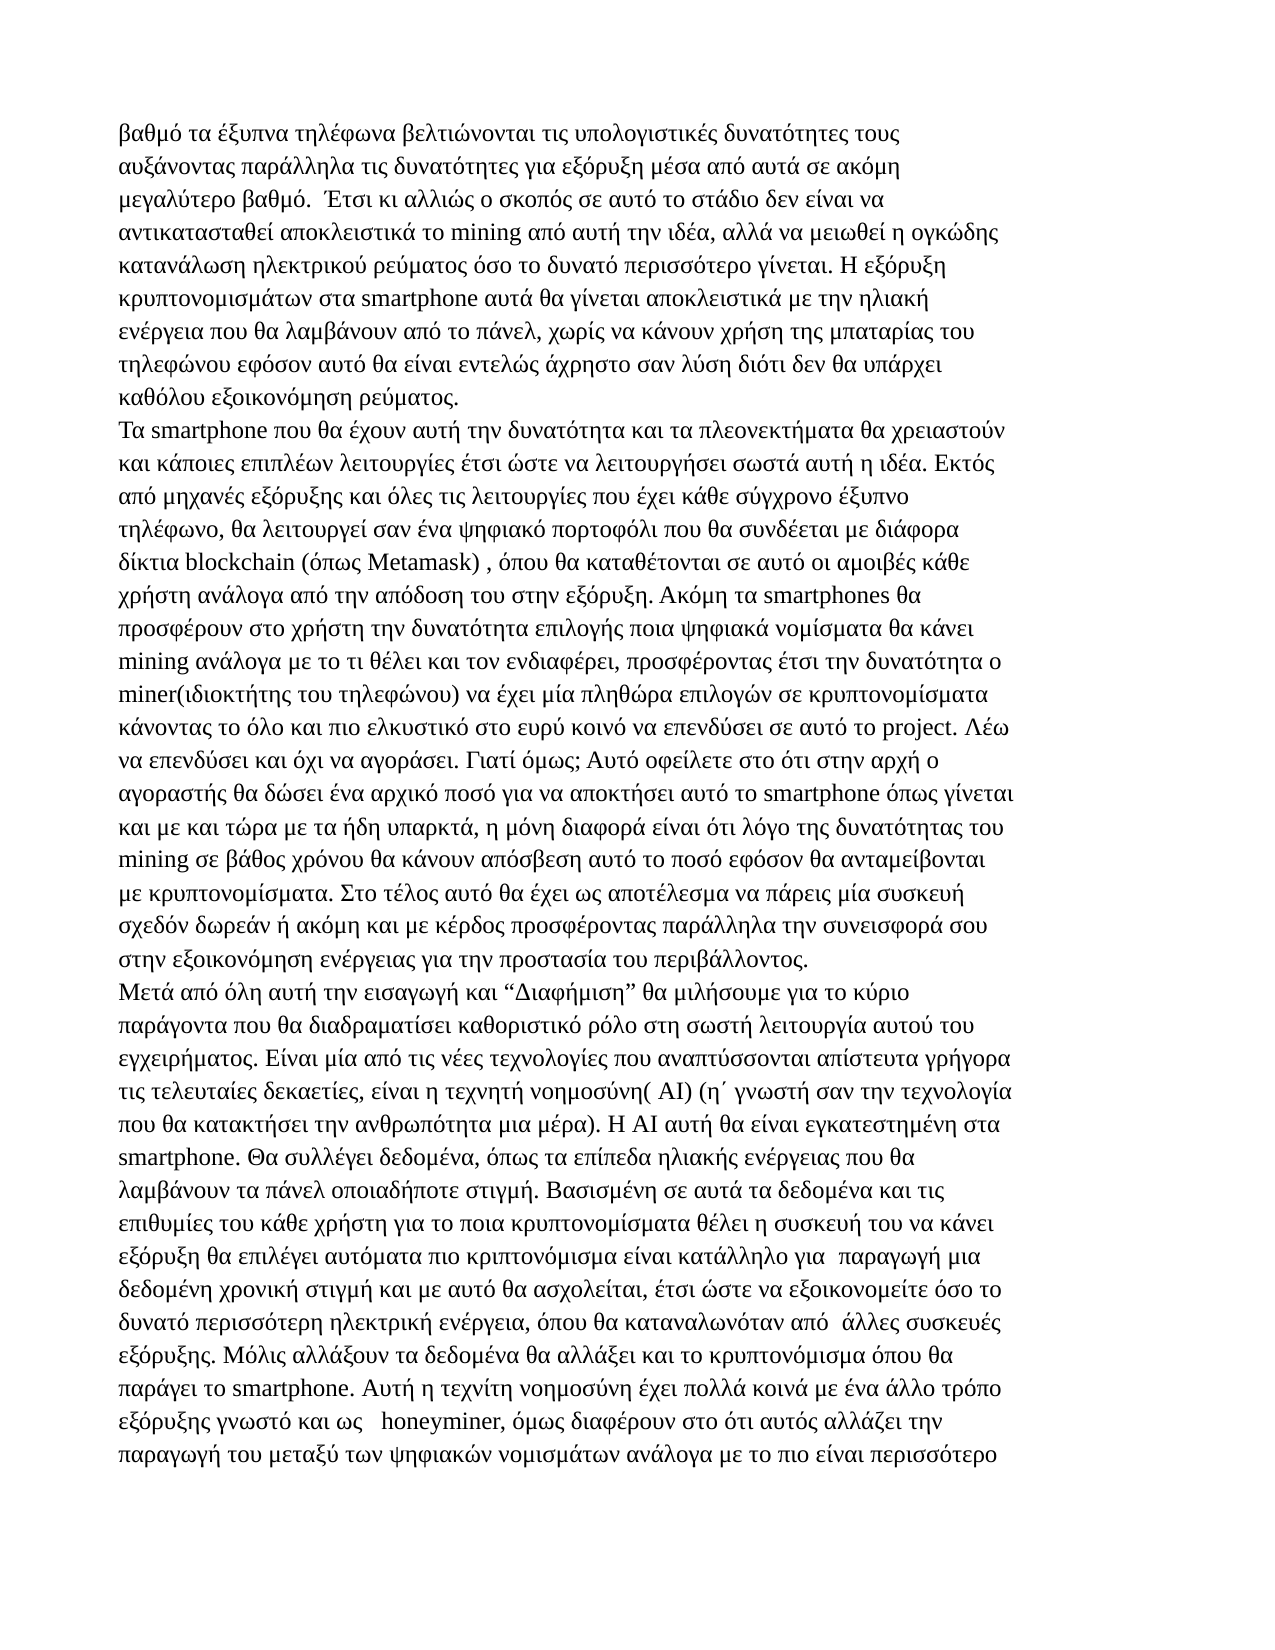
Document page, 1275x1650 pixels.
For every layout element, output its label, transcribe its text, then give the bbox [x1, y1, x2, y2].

text Μετά από όλη αυτή την εισαγωγή και “Διαφήμιση” θα μιλήσουμε για το κύριο παράγοντα που θα διαδραματίσει καθοριστικό ρόλο στη σωστή λειτουργία αυτού του εγχειρήματος. Είναι μία από τις νέες τεχνολογίες που αναπτύσσονται απίστευτα γρήγορα τις τελευταίες δεκαετίες, είναι η τεχνητή νοημοσύνη( AI) (η΄ γνωστή σαν την τεχνολογία που θα κατακτήσει την ανθρωπότητα μια μέρα). Η AI αυτή θα είναι εγκατεστημένη στα smartphone. Θα συλλέγει δεδομένα, όπως τα επίπεδα ηλιακής ενέργειας που θα λαμβάνουν τα πάνελ οποιαδήποτε στιγμή. Βασισμένη σε αυτά τα δεδομένα και τις επιθυμίες του κάθε χρήστη για το ποια κρυπτονομίσματα θέλει η συσκευή του να κάνει εξόρυξη θα επιλέγει αυτόματα πιο κριπτονόμισμα είναι κατάλληλο για παραγωγή μια δεδομένη χρονική στιγμή και με αυτό θα ασχολείται, έτσι ώστε να εξοικονομείτε όσο το δυνατό περισσότερη ηλεκτρική ενέργεια, όπου θα καταναλωνόταν από άλλες συσκευές εξόρυξης. Μόλις αλλάξουν τα δεδομένα θα αλλάξει και το κρυπτονόμισμα όπου θα παράγει το smartphone. Αυτή η τεχνίτη νοημοσύνη έχει πολλά κοινά με ένα άλλο τρόπο εξόρυξης γνωστό και ως honeyminer, όμως διαφέρουν στο ότι αυτός αλλάζει την παραγωγή του μεταξύ των ψηφιακών νομισμάτων ανάλογα με το πιο είναι περισσότερο [118, 977, 1016, 1468]
text Τα smartphone που θα έχουν αυτή την δυνατότητα και τα πλεονεκτήματα θα χρειαστούν και κάποιες επιπλέων λειτουργίες έτσι ώστε να λειτουργήσει σωστά αυτή η ιδέα. Εκτός από μηχανές εξόρυξης και όλες τις λειτουργίες που έχει κάθε σύγχρονο έξυπνο τηλέφωνο, θα λειτουργεί σαν ένα ψηφιακό πορτοφόλι που θα συνδέεται με διάφορα δίκτια blockchain (όπως Metamask) , όπου θα καταθέτονται σε αυτό οι αμοιβές κάθε χρήστη ανάλογα από την απόδοση του στην εξόρυξη. Ακόμη τα smartphones θα προσφέρουν στο χρήστη την δυνατότητα επιλογής ποια ψηφιακά νομίσματα θα κάνει mining ανάλογα με το τι θέλει και τον ενδιαφέρει, προσφέροντας έτσι την δυνατότητα ο miner(ιδιοκτήτης του τηλεφώνου) να έχει μία πληθώρα επιλογών σε κρυπτονομίσματα κάνοντας το όλο και πιο ελκυστικό στο ευρύ κοινό να επενδύσει σε αυτό το project. Λέω να επενδύσει και όχι να αγοράσει. Γιατί όμως; Αυτό οφείλετε στο ότι στην αρχή ο αγοραστής θα δώσει ένα αρχικό ποσό για να αποκτήσει αυτό το smartphone όπως γίνεται και με και τώρα με τα ήδη υπαρκτά, η μόνη διαφορά είναι ότι λόγο της δυνατότητας του mining σε βάθος χρόνου θα κάνουν απόσβεση αυτό το ποσό εφόσον θα ανταμείβονται με κρυπτονομίσματα. Στο τέλος αυτό θα έχει ως αποτέλεσμα να πάρεις μία συσκευή σχεδόν δωρεάν ή ακόμη και με κέρδος προσφέροντας παράλληλα την συνεισφορά σου στην εξοικονόμηση ενέργειας για την προστασία του περιβάλλοντος. [118, 415, 1016, 972]
text βαθμό τα έξυπνα τηλέφωνα βελτιώνονται τις υπολογιστικές δυνατότητες τους αυξάνοντας παράλληλα τις δυνατότητες για εξόρυξη μέσα από αυτά σε ακόμη μεγαλύτερο βαθμό. Έτσι κι αλλιώς ο σκοπός σε αυτό το στάδιο δεν είναι να αντικατασταθεί αποκλειστικά το mining από αυτή την ιδέα, αλλά να μειωθεί η ογκώδης κατανάλωση ηλεκτρικού ρεύματος όσο το δυνατό περισσότερο γίνεται. Η εξόρυξη κρυπτονομισμάτων στα smartphone αυτά θα γίνεται αποκλειστικά με την ηλιακή ενέργεια που θα λαμβάνουν από το πάνελ, χωρίς να κάνουν χρήση της μπαταρίας του τηλεφώνου εφόσον αυτό θα είναι εντελώς άχρηστο σαν λύση διότι δεν θα υπάρχει καθόλου εξοικονόμηση ρεύματος. [118, 118, 1016, 411]
